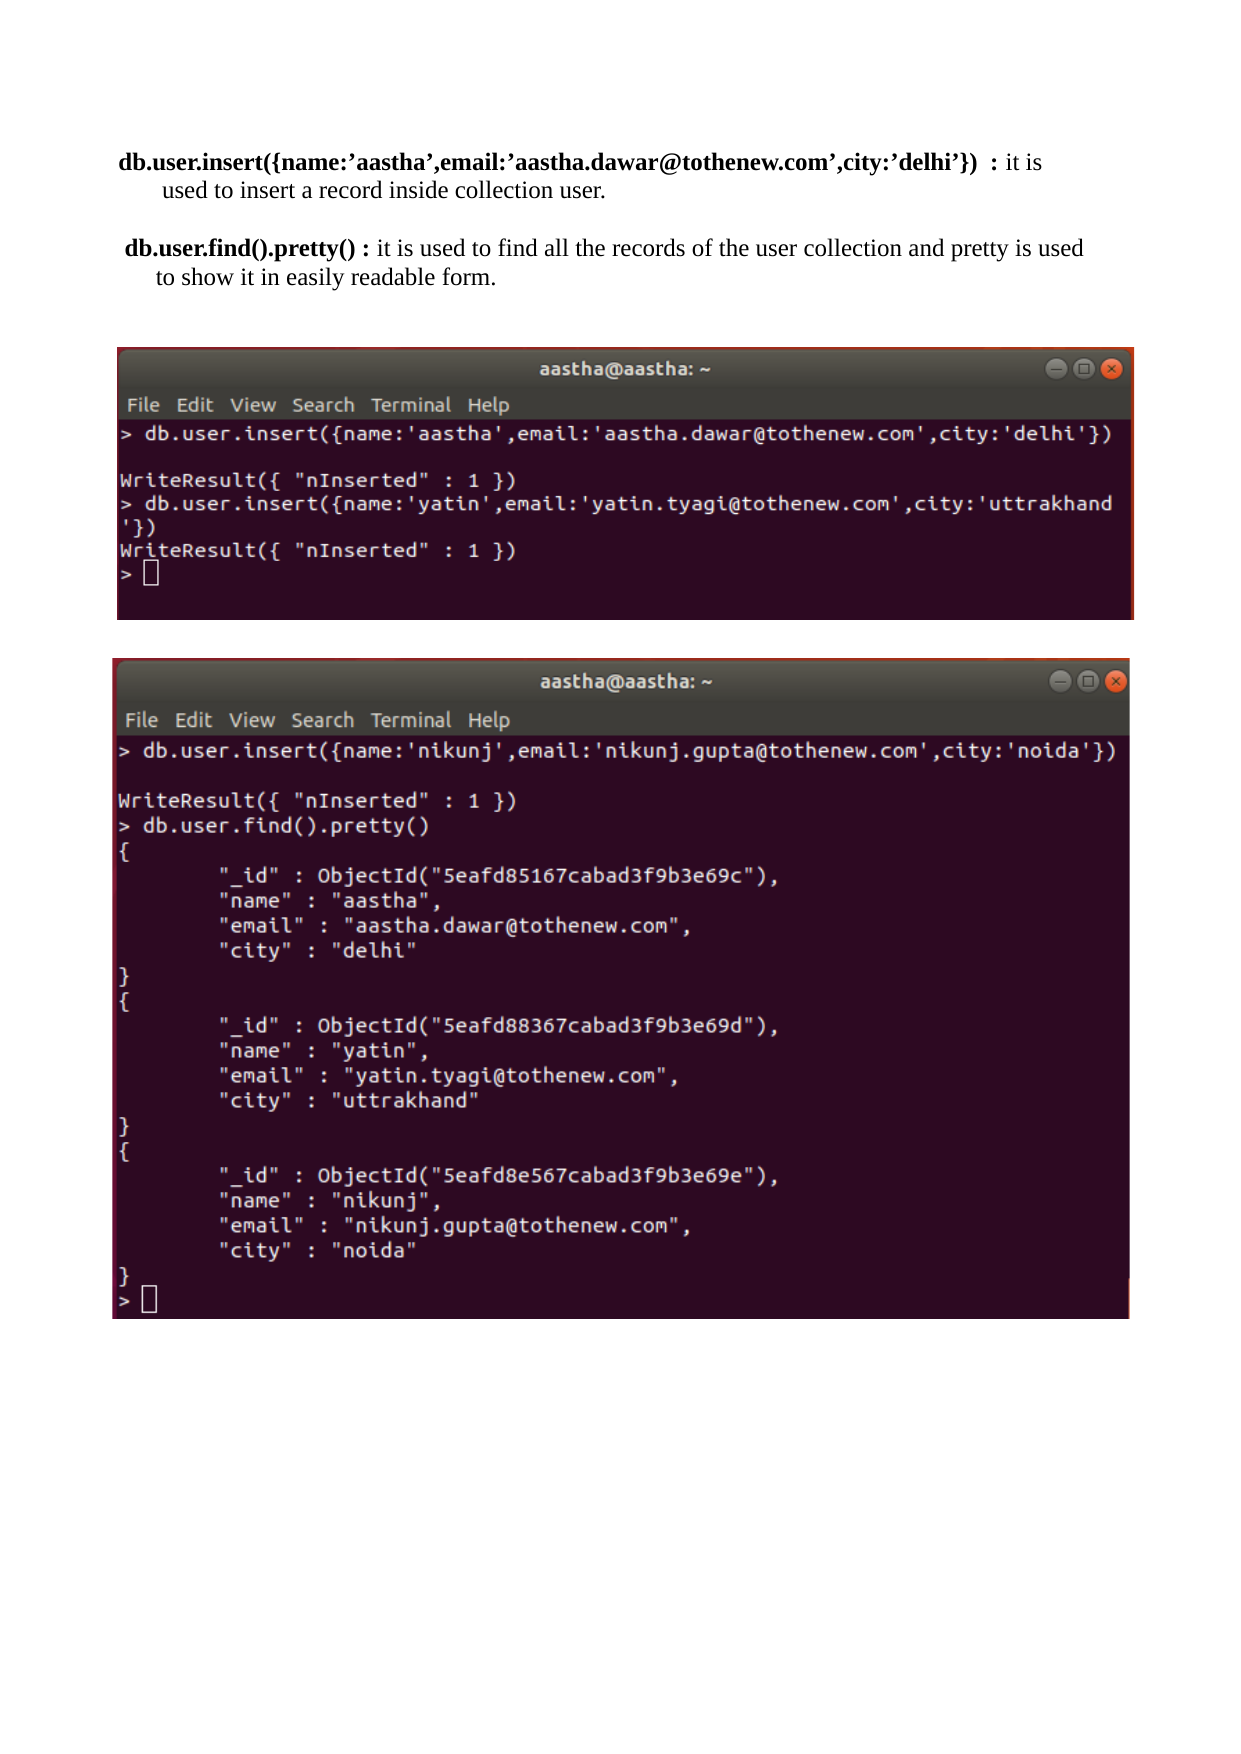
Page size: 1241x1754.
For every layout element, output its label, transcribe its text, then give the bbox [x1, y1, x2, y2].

text to show it in easily readable form. [118, 262, 1122, 291]
picture [112, 658, 1130, 1319]
picture [117, 347, 1135, 620]
text used to insert a record inside collection user. [118, 176, 1122, 204]
text db.user.insert({name:’aastha’,email:’aastha.dawar@tothenew.com’,city:’delhi’}) : it is [118, 147, 1122, 176]
text db.user.find().pretty() : it is used to find all the records of the user collection and pretty is used [118, 233, 1122, 262]
